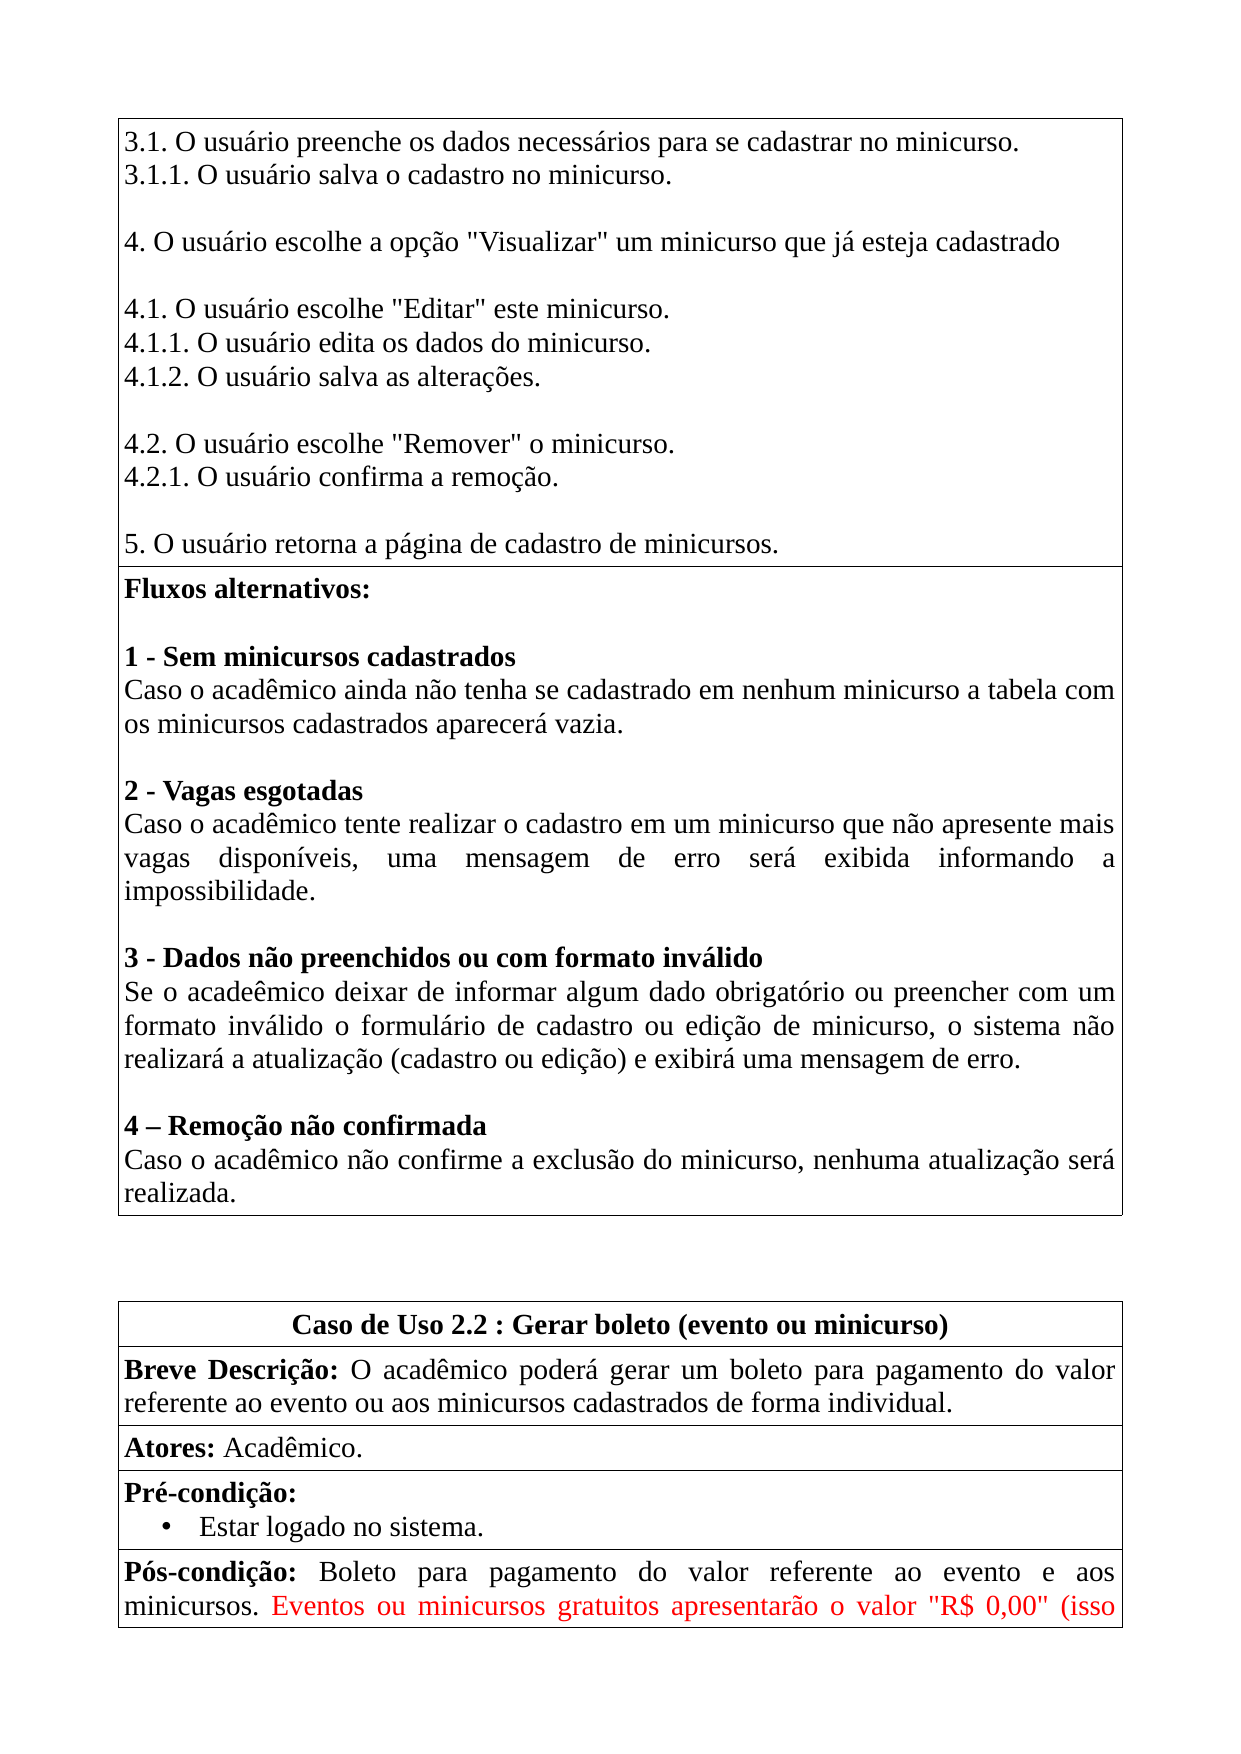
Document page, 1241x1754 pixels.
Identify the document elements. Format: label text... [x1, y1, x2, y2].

table_cell 3.1. O usuário preenche os dados necessários para se cadastrar no minicurso. 3.1.1. O usuário salva o cadastro no minicurso. 4. O usuário escolhe a opção "Visualizar" um minicurso que já esteja cadastrado 4.1. O usuário escolhe "Editar" este minicurso. 4.1.1. O usuário edita os dados do minicurso. 4.1.2. O usuário salva as alterações. 4.2. O usuário escolhe "Remover" o minicurso. 4.2.1. O usuário confirma a remoção. 5. O usuário retorna a página de cadastro de minicursos. [119, 119, 1122, 566]
table_header Caso de Uso 2.2 : Gerar boleto (evento ou minicurso) [119, 1302, 1122, 1346]
table_cell Breve Descrição: O acadêmico poderá gerar um boleto para pagamento do valor referente ao evento ou aos minicursos cadastrados de forma individual. [119, 1347, 1122, 1425]
table_cell Pré-condição: Estar logado no sistema. [119, 1471, 1122, 1548]
table_cell Fluxos alternativos: 1 - Sem minicursos cadastrados Caso o acadêmico ainda não tenha se cadastrado em nenhum minicurso a tabela com os minicursos cadastrados aparecerá vazia. 2 - Vagas esgotadas Caso o acadêmico tente realizar o cadastro em um minicurso que não apresente mais vagas disponíveis, uma mensagem de erro será exibida informando a impossibilidade. 3 - Dados não preenchidos ou com formato inválido Se o acadeêmico deixar de informar algum dado obrigatório ou preencher com um formato inválido o formulário de cadastro ou edição de minicurso, o sistema não realizará a atualização (cadastro ou edição) e exibirá uma mensagem de erro. 4 – Remoção não confirmada Caso o acadêmico não confirme a exclusão do minicurso, nenhuma atualização será realizada. [119, 567, 1122, 1214]
table_cell Pós-condição: Boleto para pagamento do valor referente ao evento e aos minicursos. Eventos ou minicursos gratuitos apresentarão o valor "R$ 0,00" (isso [119, 1550, 1122, 1627]
table_cell Atores: Acadêmico. [119, 1426, 1122, 1470]
